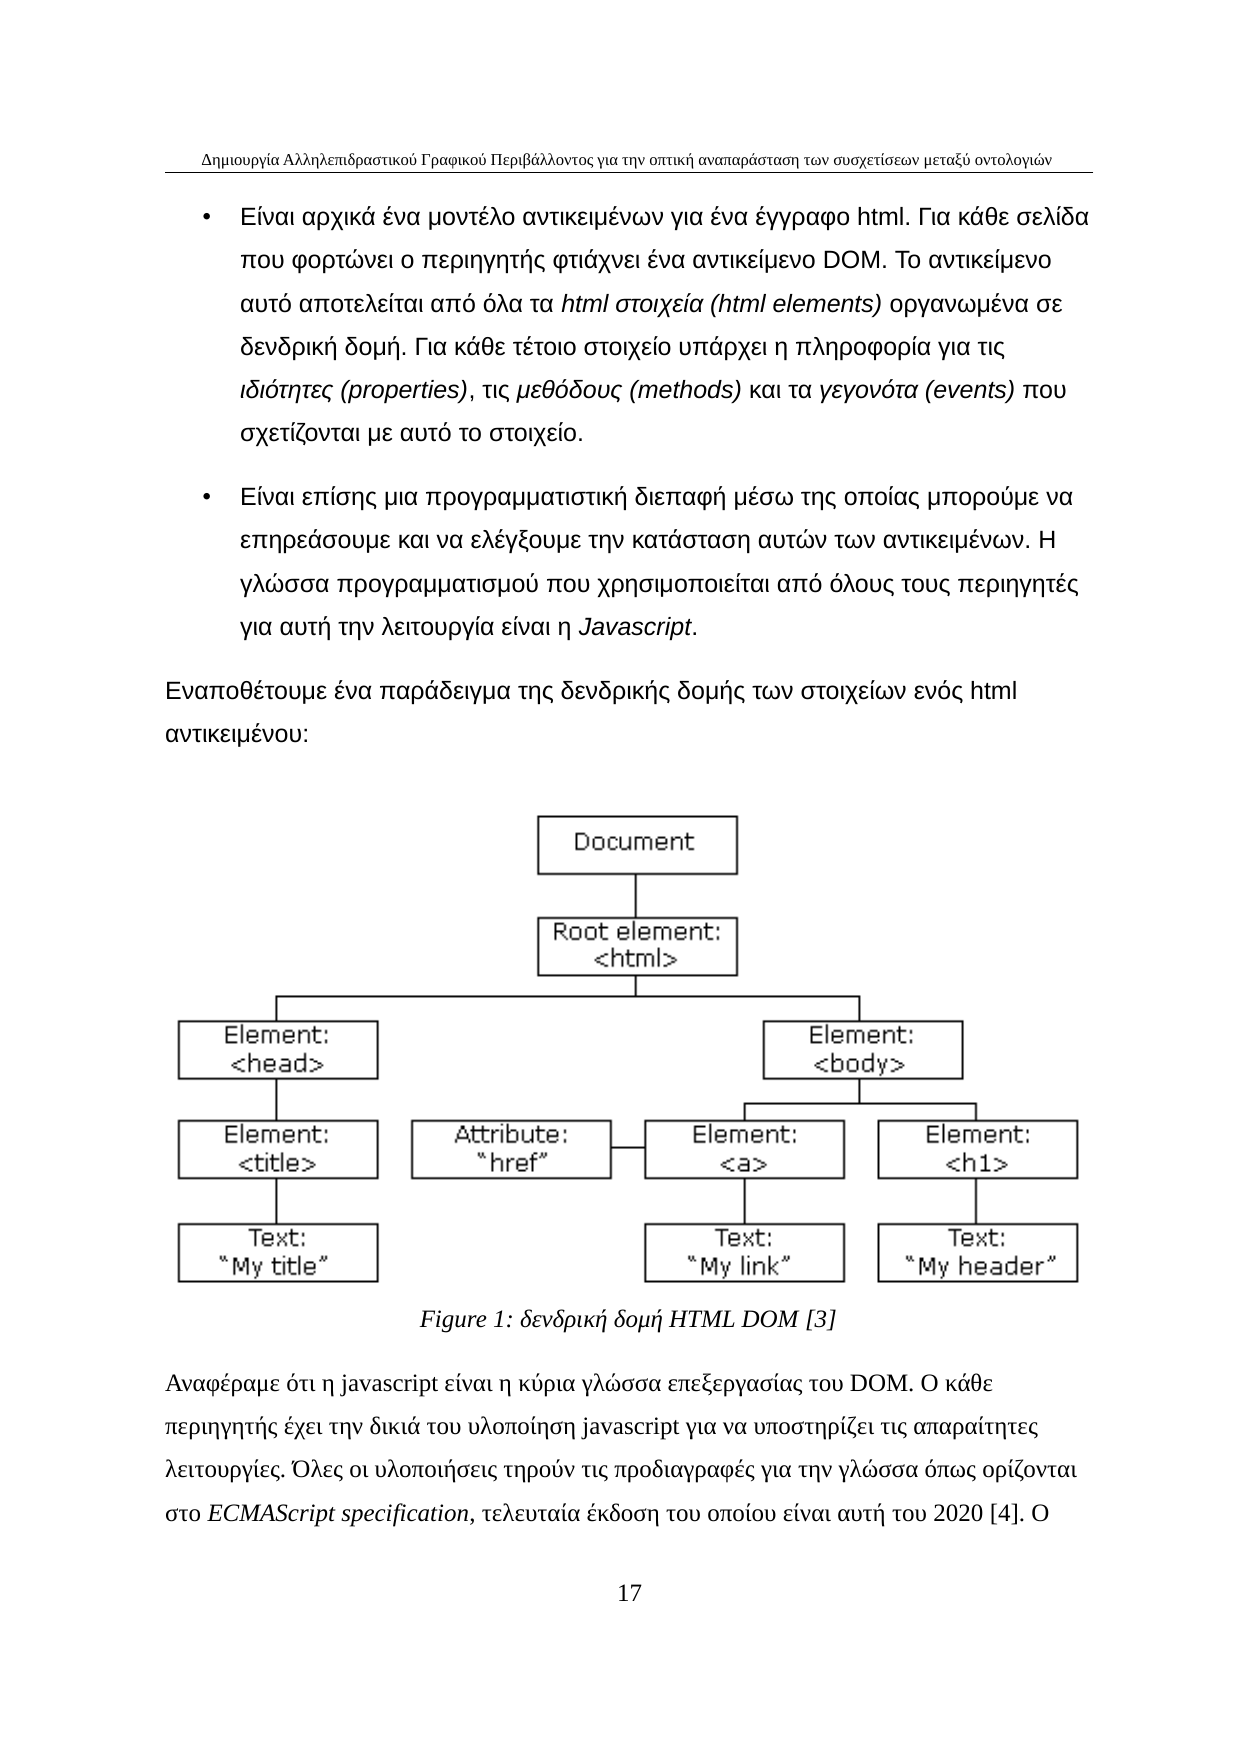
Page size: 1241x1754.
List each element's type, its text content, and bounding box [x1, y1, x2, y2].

list Είναι επίσης μια προγραμματιστική διεπαφή μέσω της οποίας μπορούμε να επηρεάσουμε και να ελέγξουμε την κατάσταση αυτών των αντικειμένων. Η γλώσσα προγραμματισμού που χρησιμοποιείται από όλους τους περιηγητές για αυτή την λειτουργία είναι η Javascript. [202, 482, 1093, 641]
text Εναποθέτουμε ένα παράδειγμα της δενδρικής δομής των στοιχείων ενός html αντικειμένου: [165, 676, 1093, 748]
text Figure 1: δενδρική δομή HTML DOM [3] [165, 1304, 1093, 1333]
picture [165, 796, 1094, 1304]
list Είναι αρχικά ένα μοντέλο αντικειμένων για ένα έγγραφο html. Για κάθε σελίδα που φορτώνει ο περιηγητής φτιάχνει ένα αντικείμενο DOM. Το αντικείμενο αυτό αποτελείται από όλα τα html στοιχεία (html elements) οργανωμένα σε δενδρική δομή. Για κάθε τέτοιο στοιχείο υπάρχει η πληροφορία για τις ιδιότητες (properties), τις μεθόδους (methods) και τα γεγονότα (events) που σχετίζονται με αυτό το στοιχείο. [202, 202, 1093, 447]
text Αναφέραμε ότι η javascript είναι η κύρια γλώσσα επεξεργασίας του DOM. Ο κάθε περιηγητής έχει την δικιά του υλοποίηση javascript για να υποστηρίζει τις απαραίτητες λειτουργίες. Όλες οι υλοποιήσεις τηρούν τις προδιαγραφές για την γλώσσα όπως ορίζονται στο ECMAScript specification, τελευταία έκδοση του οποίου είναι αυτή του 2020 [4]. Ο [165, 1368, 1093, 1526]
